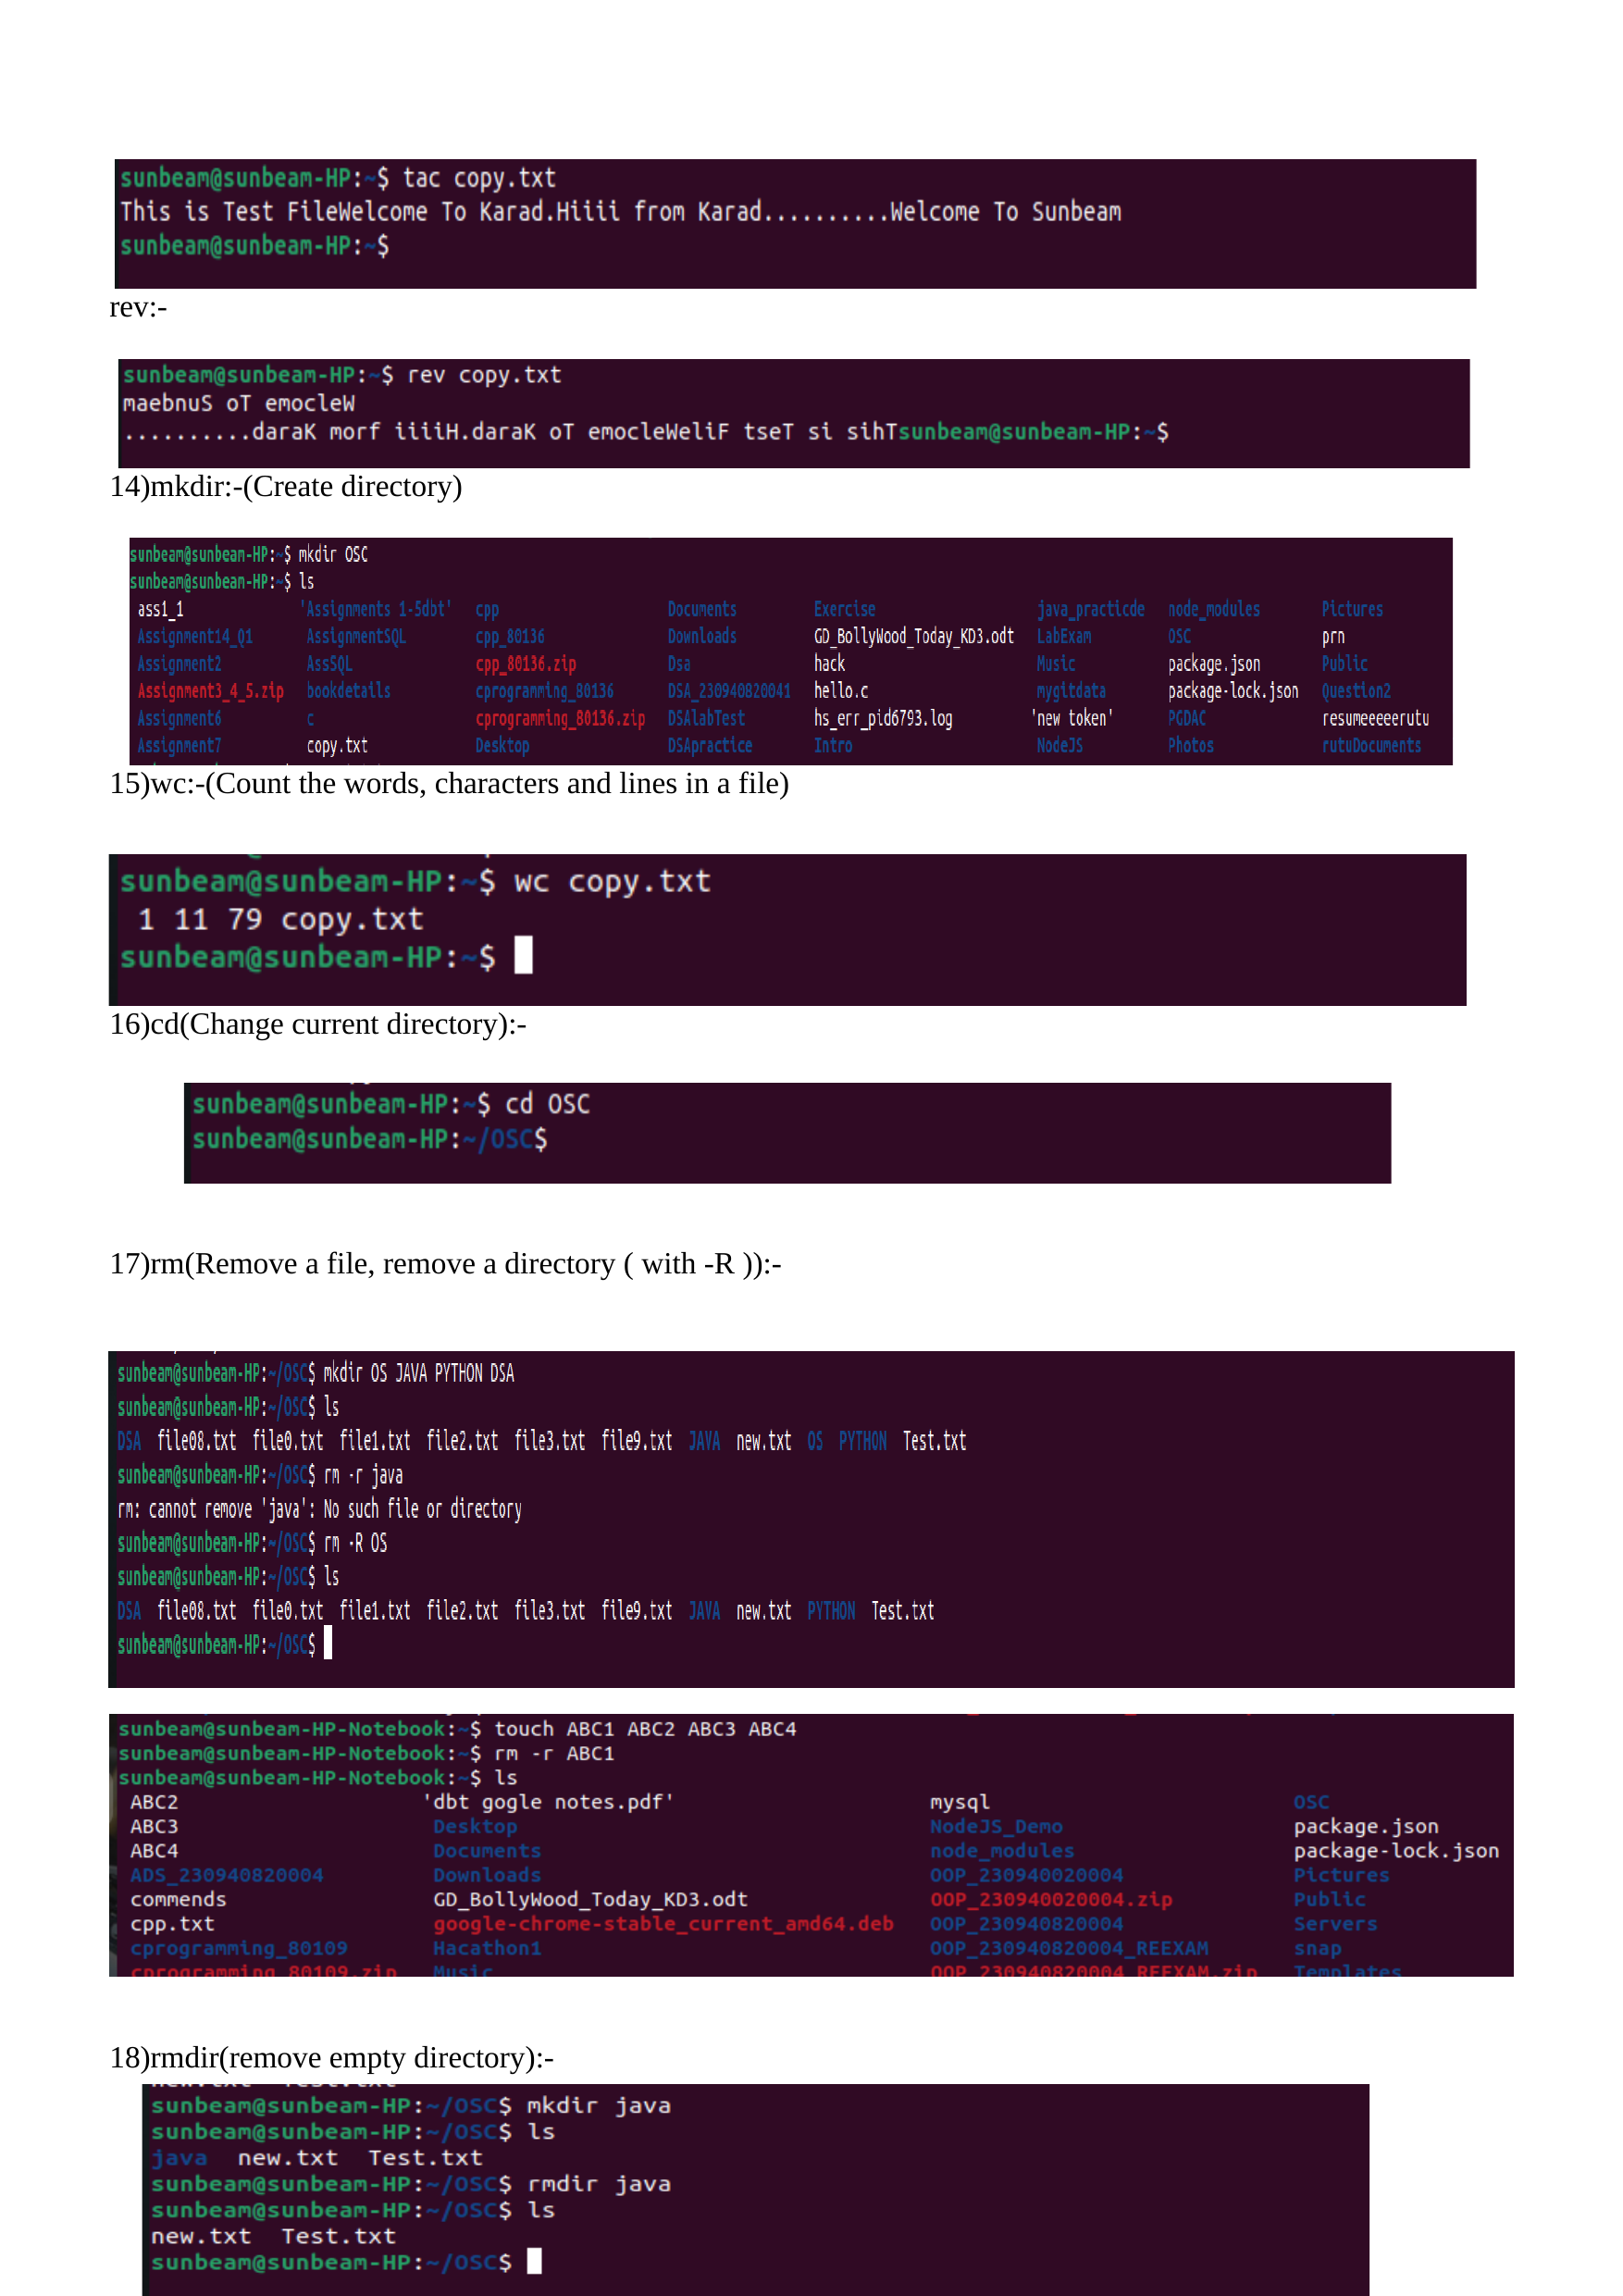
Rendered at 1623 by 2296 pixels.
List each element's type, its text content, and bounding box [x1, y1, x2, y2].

picture [115, 159, 1477, 289]
text 16)cd(Change current directory):- [109, 898, 1514, 1040]
text rev:- [109, 171, 1514, 324]
picture [108, 854, 1467, 1006]
picture [109, 1714, 1514, 1977]
text 17)rm(Remove a file, remove a directory ( with -R )):- [109, 1245, 1514, 1280]
text 15)wc:-(Count the words, characters and lines in a file) [109, 636, 1514, 800]
picture [183, 1083, 1392, 1184]
text 18)rmdir(remove empty directory):- [109, 2039, 1514, 2074]
picture [108, 1351, 1515, 1688]
picture [130, 538, 1454, 765]
picture [118, 359, 1470, 468]
text 14)mkdir:-(Create directory) [109, 457, 1514, 503]
picture [142, 2084, 1370, 2296]
